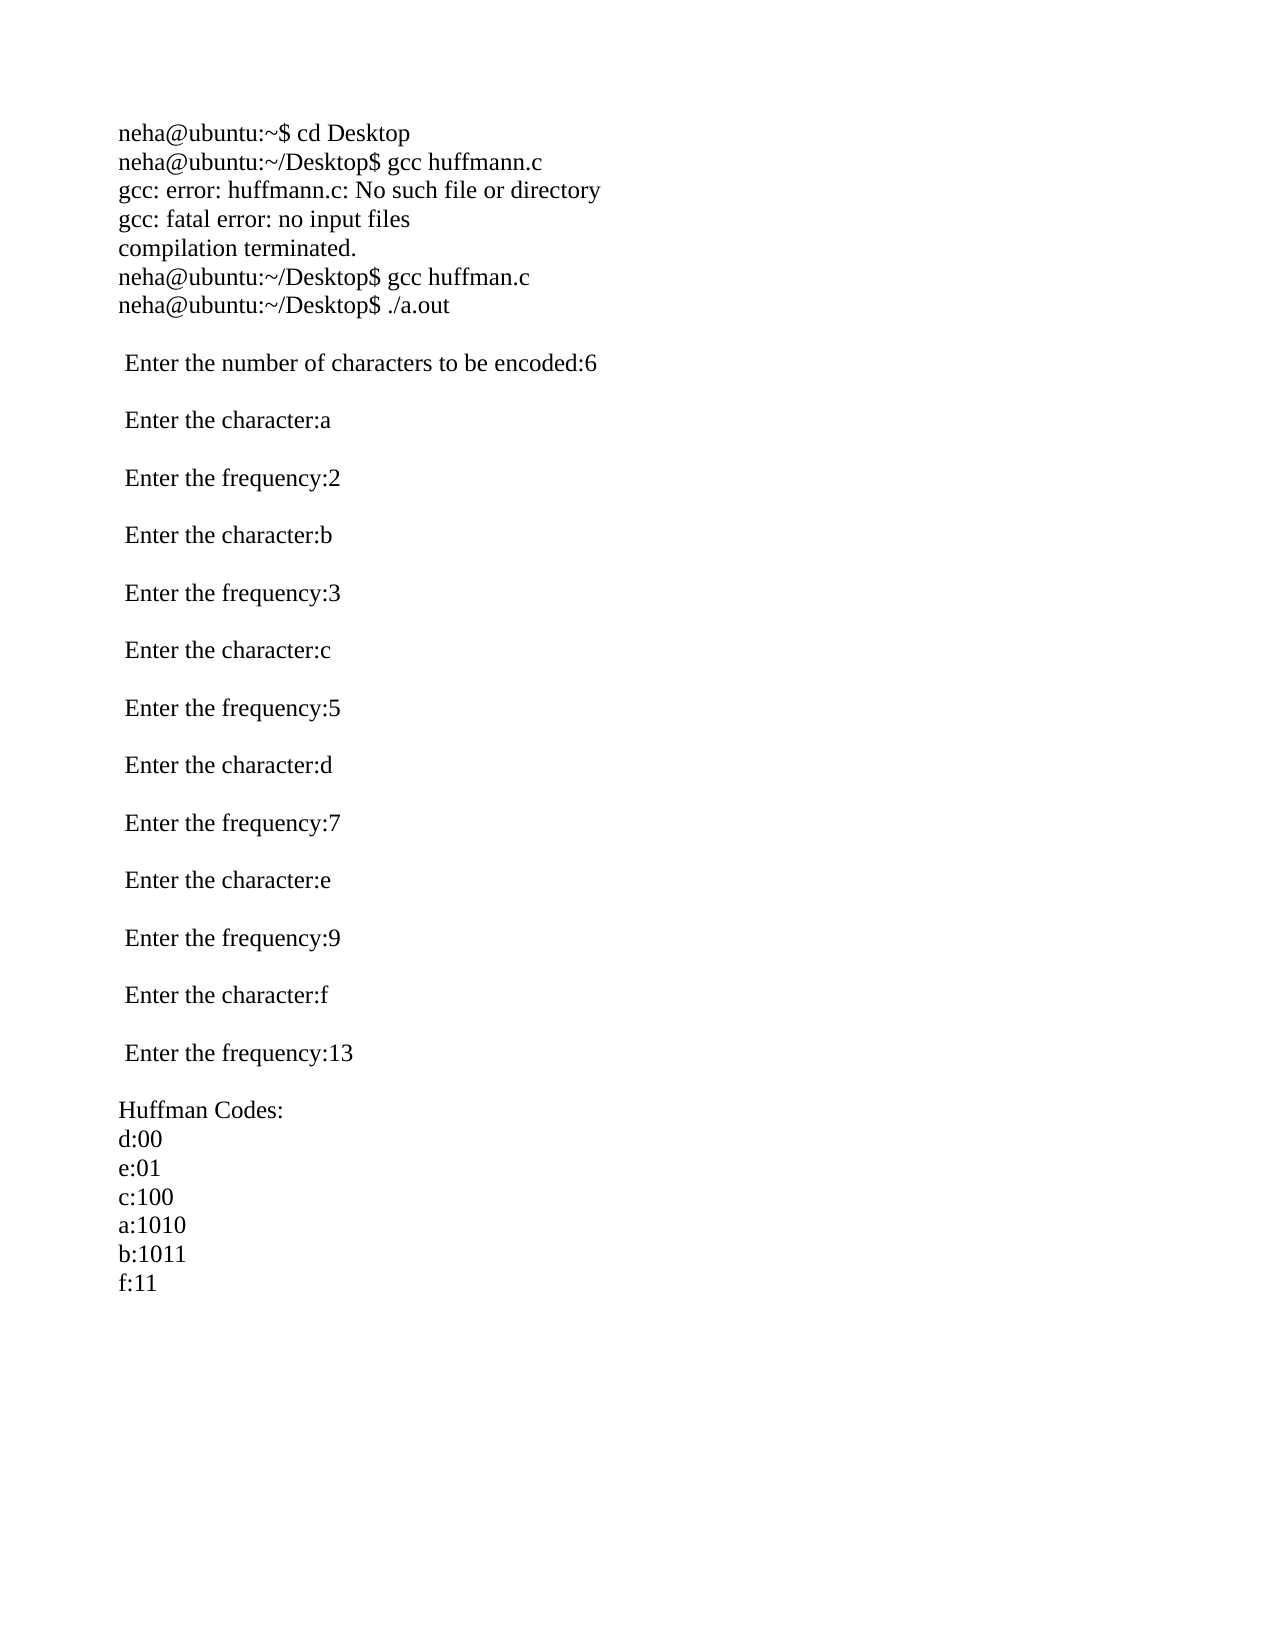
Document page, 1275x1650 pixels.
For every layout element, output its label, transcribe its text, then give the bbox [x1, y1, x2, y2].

text a:1010 [118, 1211, 1157, 1239]
text gcc: fatal error: no input files [118, 204, 1157, 233]
text Enter the frequency:9 [118, 923, 1157, 952]
text Enter the frequency:7 [118, 808, 1157, 837]
text f:11 [118, 1268, 1157, 1297]
text Enter the character:d [118, 751, 1157, 779]
text d:00 [118, 1124, 1157, 1153]
text Enter the frequency:13 [118, 1038, 1157, 1067]
text compilation terminated. [118, 233, 1157, 262]
text neha@ubuntu:~$ cd Desktop [118, 118, 1157, 147]
text Enter the character:b [118, 521, 1157, 549]
text Enter the character:e [118, 866, 1157, 894]
text gcc: error: huffmann.c: No such file or directory [118, 176, 1157, 204]
text Enter the frequency:2 [118, 463, 1157, 492]
text neha@ubuntu:~/Desktop$ gcc huffman.c [118, 262, 1157, 291]
text Enter the frequency:5 [118, 693, 1157, 722]
text Enter the character:a [118, 406, 1157, 434]
text Huffman Codes: [118, 1096, 1157, 1124]
text neha@ubuntu:~/Desktop$ ./a.out [118, 291, 1157, 319]
text neha@ubuntu:~/Desktop$ gcc huffmann.c [118, 147, 1157, 176]
text b:1011 [118, 1239, 1157, 1268]
text Enter the frequency:3 [118, 578, 1157, 607]
text c:100 [118, 1182, 1157, 1211]
text Enter the character:f [118, 981, 1157, 1009]
text Enter the number of characters to be encoded:6 [118, 348, 1157, 377]
text e:01 [118, 1153, 1157, 1182]
text Enter the character:c [118, 636, 1157, 664]
